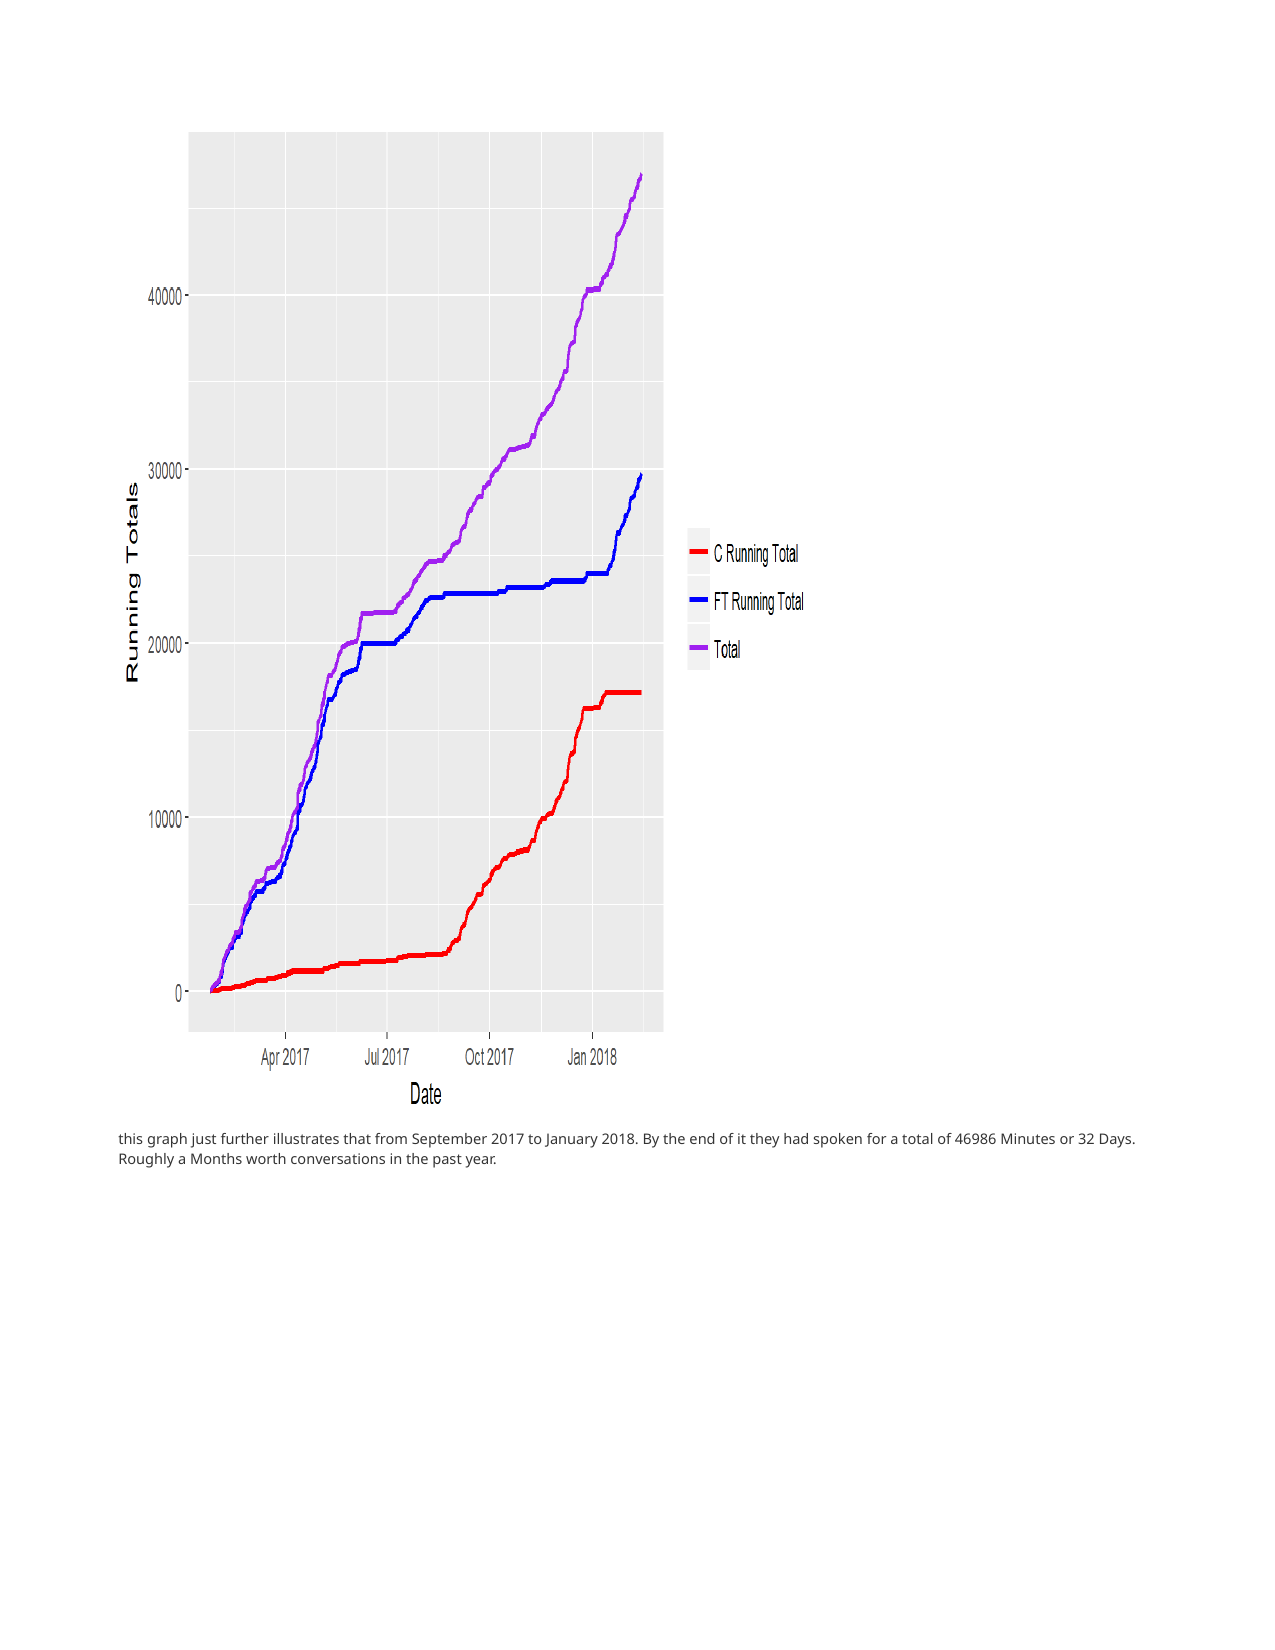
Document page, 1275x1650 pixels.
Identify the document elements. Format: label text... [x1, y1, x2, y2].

text this graph just further illustrates that from September 2017 to January 2018. By the end of it they had spoken for a total of 46986 Minutes or 32 Days. Roughly a Months worth conversations in the past year. [118, 1128, 1157, 1168]
picture [118, 118, 819, 1119]
